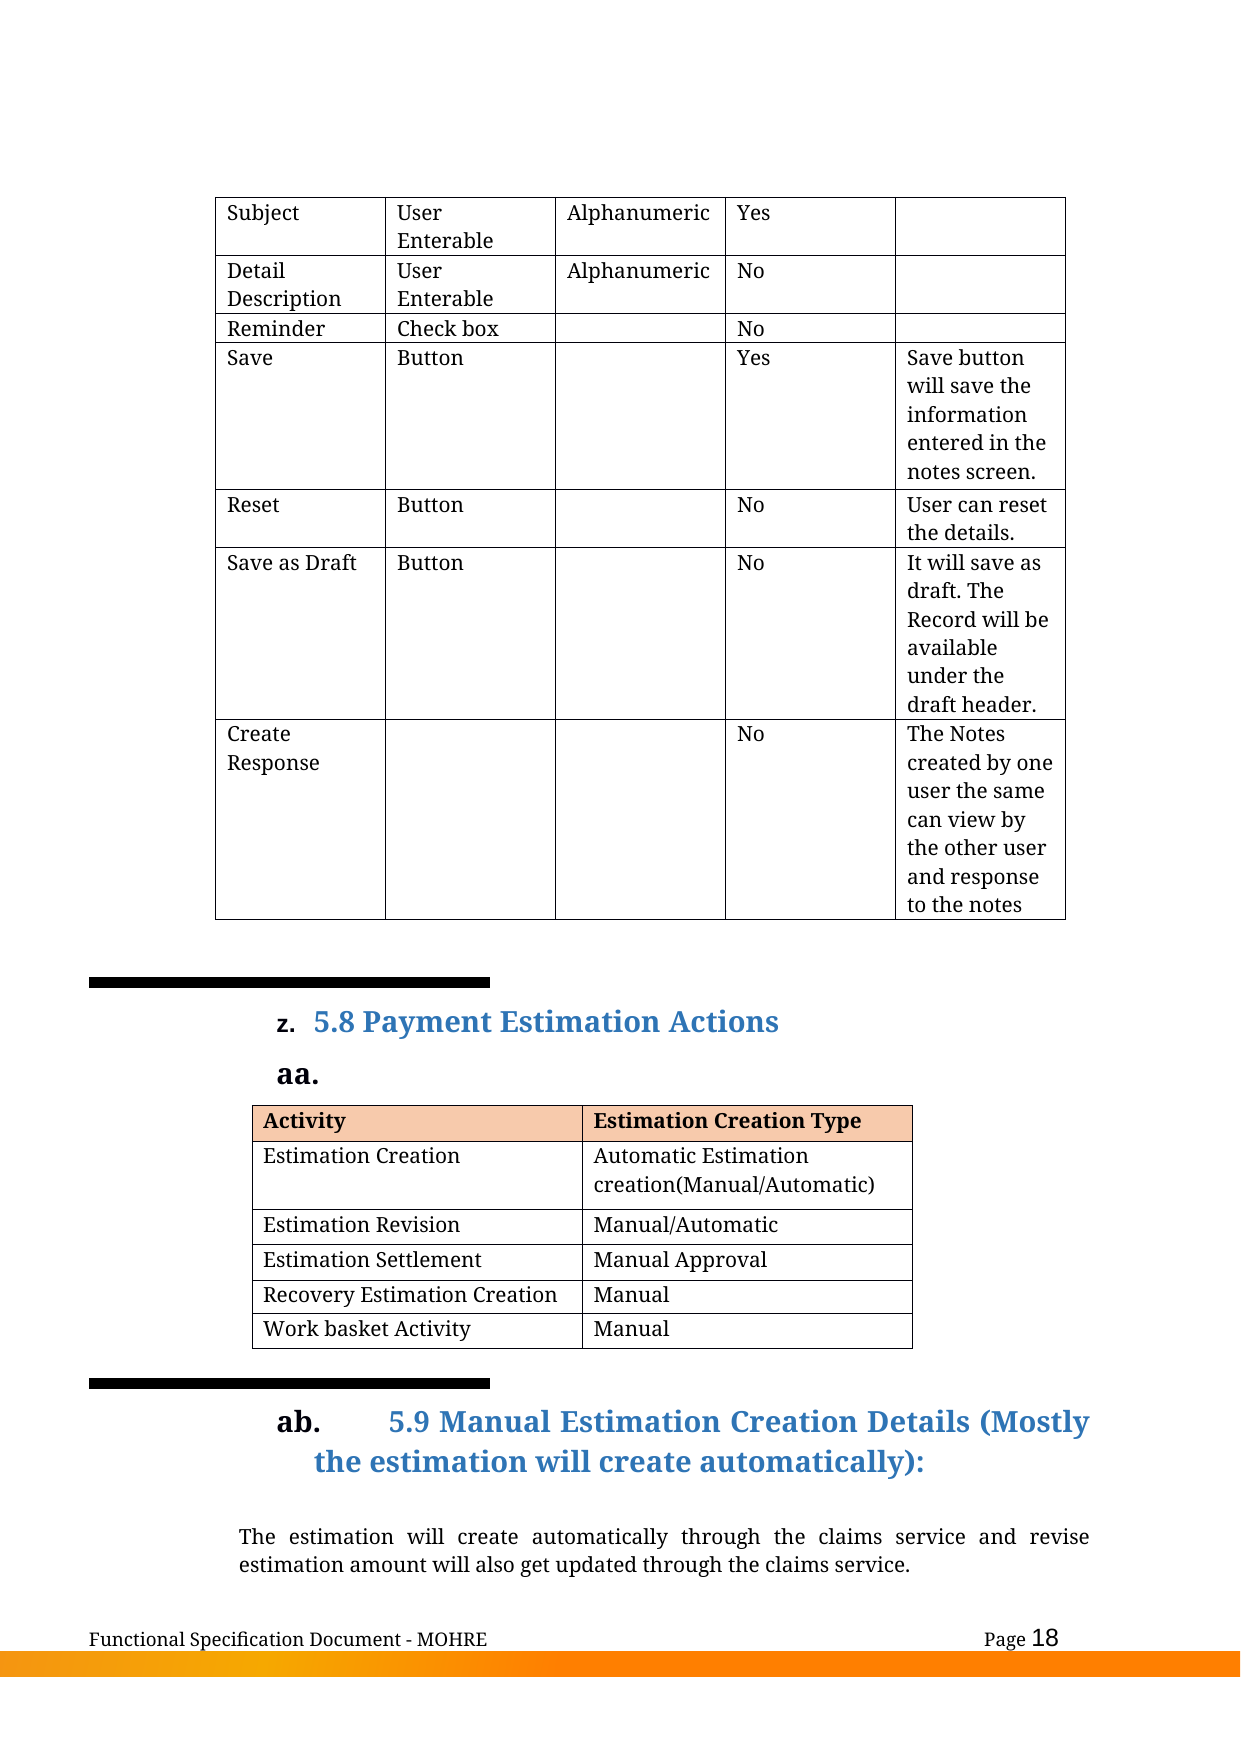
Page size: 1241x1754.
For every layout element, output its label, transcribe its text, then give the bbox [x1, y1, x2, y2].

table_cell Manual [583, 1281, 912, 1313]
table_cell [896, 198, 1065, 255]
table_header Activity [253, 1106, 582, 1141]
table_cell Manual Approval [583, 1245, 912, 1279]
table_cell Save [216, 343, 385, 489]
table_cell Button [386, 490, 555, 547]
table_cell No [726, 490, 895, 547]
table_cell Button [386, 343, 555, 489]
table_cell Save button will save the information entered in the notes screen. [896, 343, 1065, 489]
table_cell Estimation Revision [253, 1210, 582, 1244]
table_cell Work basket Activity [253, 1314, 582, 1348]
table_cell Estimation Settlement [253, 1245, 582, 1279]
table_cell Create Response [216, 720, 385, 919]
table_cell Recovery Estimation Creation [253, 1281, 582, 1313]
table_cell [556, 720, 725, 919]
table_header Estimation Creation Type [583, 1106, 912, 1141]
table_cell User Enterable [386, 256, 555, 313]
table_cell User Enterable [386, 198, 555, 255]
table_cell Automatic Estimation creation(Manual/Automatic) [583, 1142, 912, 1209]
table_cell Yes [726, 198, 895, 255]
table_cell No [726, 548, 895, 718]
table_cell Save as Draft [216, 548, 385, 718]
subtitle 5.8 Payment Estimation Actions [276, 1001, 1090, 1041]
table_cell Reminder [216, 314, 385, 342]
table_cell [556, 490, 725, 547]
table_cell Manual/Automatic [583, 1210, 912, 1244]
table_cell User can reset the details. [896, 490, 1065, 547]
table_cell [556, 314, 725, 342]
table_cell Manual [583, 1314, 912, 1348]
table_cell Reset [216, 490, 385, 547]
table_cell The Notes created by one user the same can view by the other user and response to the notes [896, 720, 1065, 919]
table_cell Estimation Creation [253, 1142, 582, 1209]
subtitle 5.9 Manual Estimation Creation Details (Mostly the estimation will create automatically): [276, 1401, 1090, 1481]
table_cell It will save as draft. The Record will be available under the draft header. [896, 548, 1065, 718]
table_cell No [726, 256, 895, 313]
table_cell Check box [386, 314, 555, 342]
table_cell No [726, 720, 895, 919]
table_cell Alphanumeric [556, 256, 725, 313]
table_cell [386, 720, 555, 919]
table_cell Alphanumeric [556, 198, 725, 255]
text The estimation will create automatically through the claims service and revise estimation amount will also get updated through the claims service. [239, 1522, 1090, 1579]
table_cell [896, 256, 1065, 313]
table_cell Detail Description [216, 256, 385, 313]
table_cell [896, 314, 1065, 342]
table_cell [556, 343, 725, 489]
table_cell No [726, 314, 895, 342]
table_cell Yes [726, 343, 895, 489]
table_cell [556, 548, 725, 718]
table_cell Button [386, 548, 555, 718]
table_cell Subject [216, 198, 385, 255]
